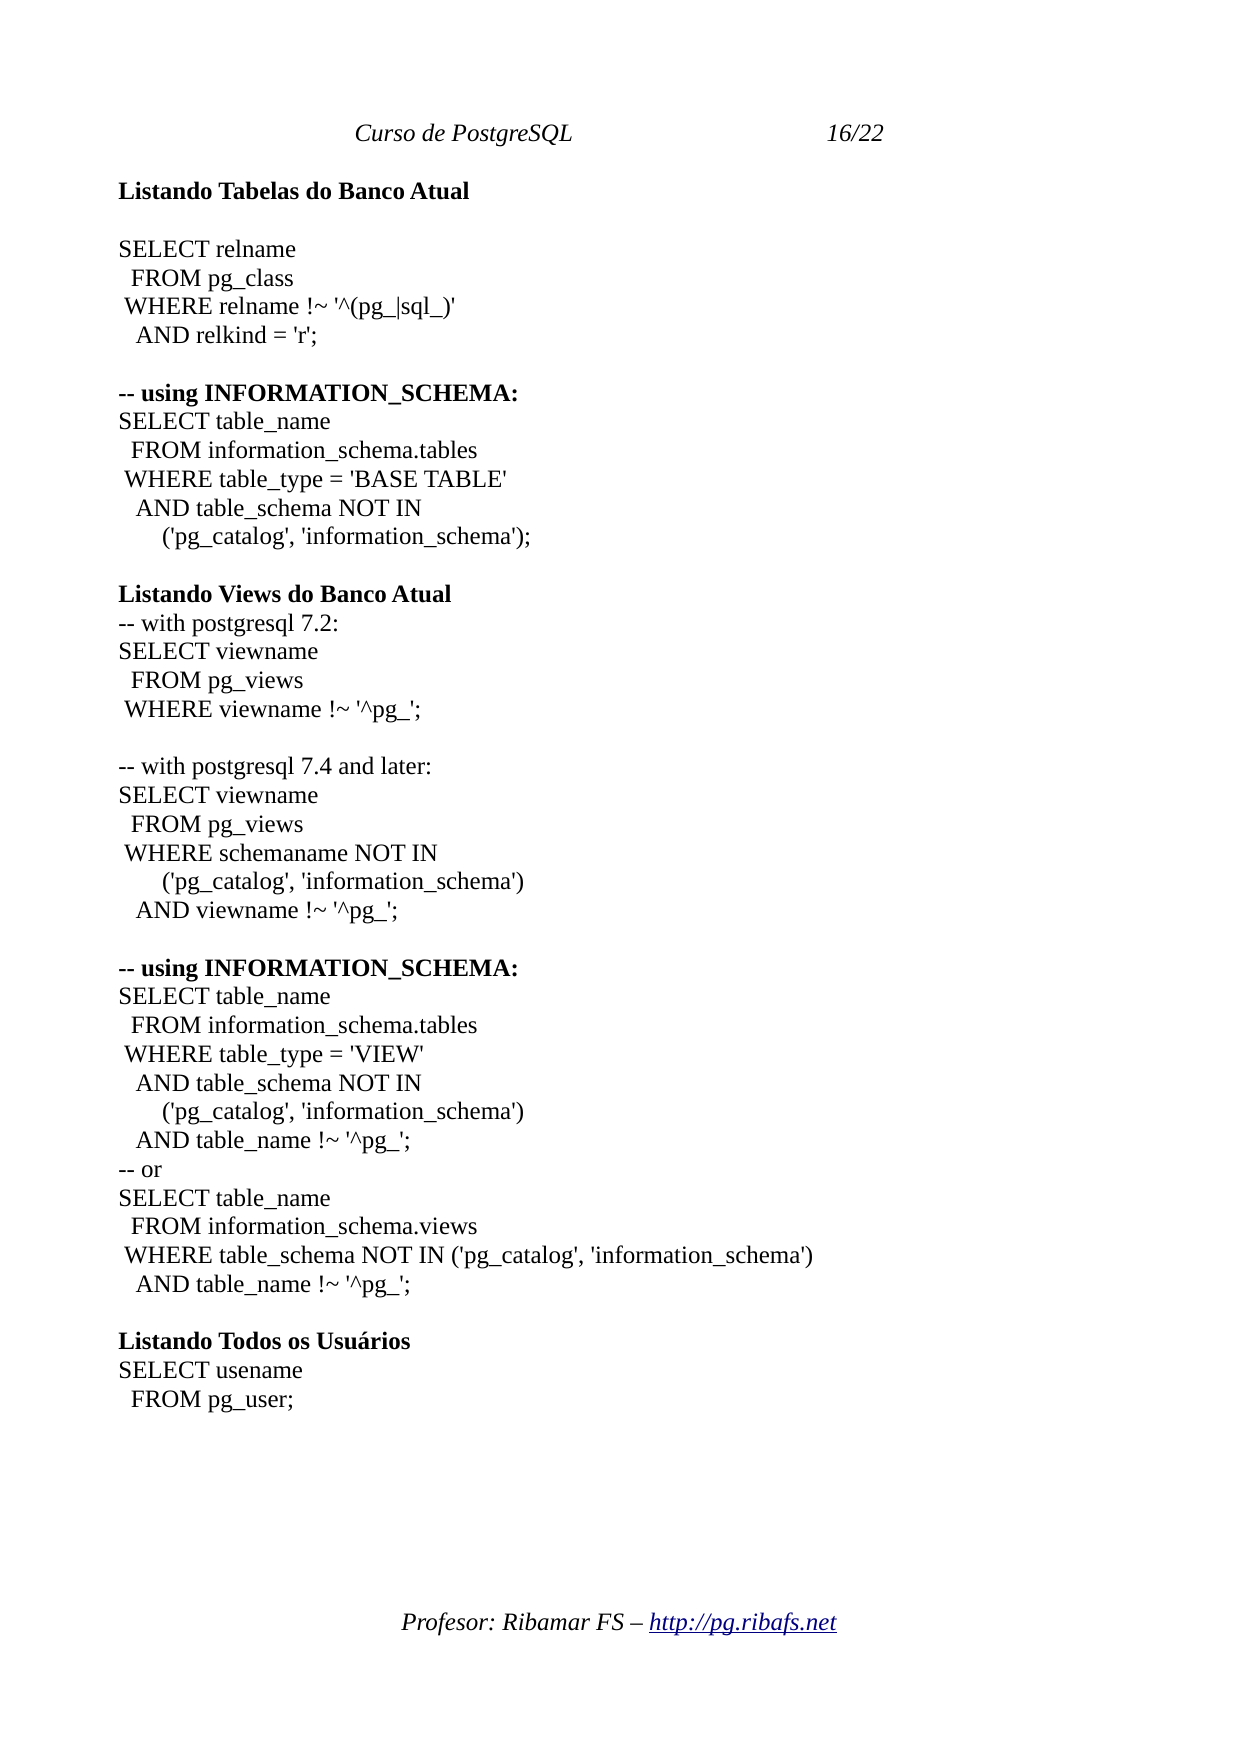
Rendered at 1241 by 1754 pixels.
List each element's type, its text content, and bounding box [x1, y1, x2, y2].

text SELECT usename [118, 1355, 1122, 1384]
text Listando Tabelas do Banco Atual [118, 176, 1122, 205]
text AND table_schema NOT IN [118, 1068, 1122, 1096]
text WHERE table_type = 'VIEW' [118, 1039, 1122, 1068]
text SELECT relname [118, 234, 1122, 263]
text SELECT table_name [118, 406, 1122, 435]
text WHERE relname !~ '^(pg_|sql_)' [118, 291, 1122, 320]
text -- using INFORMATION_SCHEMA: [118, 953, 1122, 981]
text ('pg_catalog', 'information_schema') [118, 866, 1122, 895]
text WHERE table_type = 'BASE TABLE' [118, 464, 1122, 493]
text FROM information_schema.views [118, 1211, 1122, 1240]
text FROM information_schema.tables [118, 435, 1122, 464]
text -- using INFORMATION_SCHEMA: [118, 378, 1122, 406]
text AND table_name !~ '^pg_'; [118, 1125, 1122, 1154]
text Listando Views do Banco Atual [118, 579, 1122, 608]
text FROM information_schema.tables [118, 1010, 1122, 1039]
text FROM pg_views [118, 809, 1122, 838]
text -- with postgresql 7.2: [118, 608, 1122, 636]
text AND relkind = 'r'; [118, 320, 1122, 349]
text ('pg_catalog', 'information_schema'); [118, 521, 1122, 550]
text SELECT table_name [118, 1183, 1122, 1211]
text SELECT viewname [118, 636, 1122, 665]
text -- with postgresql 7.4 and later: [118, 751, 1122, 780]
text AND table_schema NOT IN [118, 493, 1122, 521]
text FROM pg_user; [118, 1384, 1122, 1413]
text SELECT viewname [118, 780, 1122, 809]
text ('pg_catalog', 'information_schema') [118, 1096, 1122, 1125]
text WHERE table_schema NOT IN ('pg_catalog', 'information_schema') [118, 1240, 1122, 1269]
text Listando Todos os Usuários [118, 1326, 1122, 1355]
text -- or [118, 1154, 1122, 1183]
text AND table_name !~ '^pg_'; [118, 1269, 1122, 1298]
text SELECT table_name [118, 981, 1122, 1010]
text WHERE schemaname NOT IN [118, 838, 1122, 866]
text WHERE viewname !~ '^pg_'; [118, 694, 1122, 723]
text FROM pg_views [118, 665, 1122, 694]
text AND viewname !~ '^pg_'; [118, 895, 1122, 924]
text FROM pg_class [118, 263, 1122, 291]
